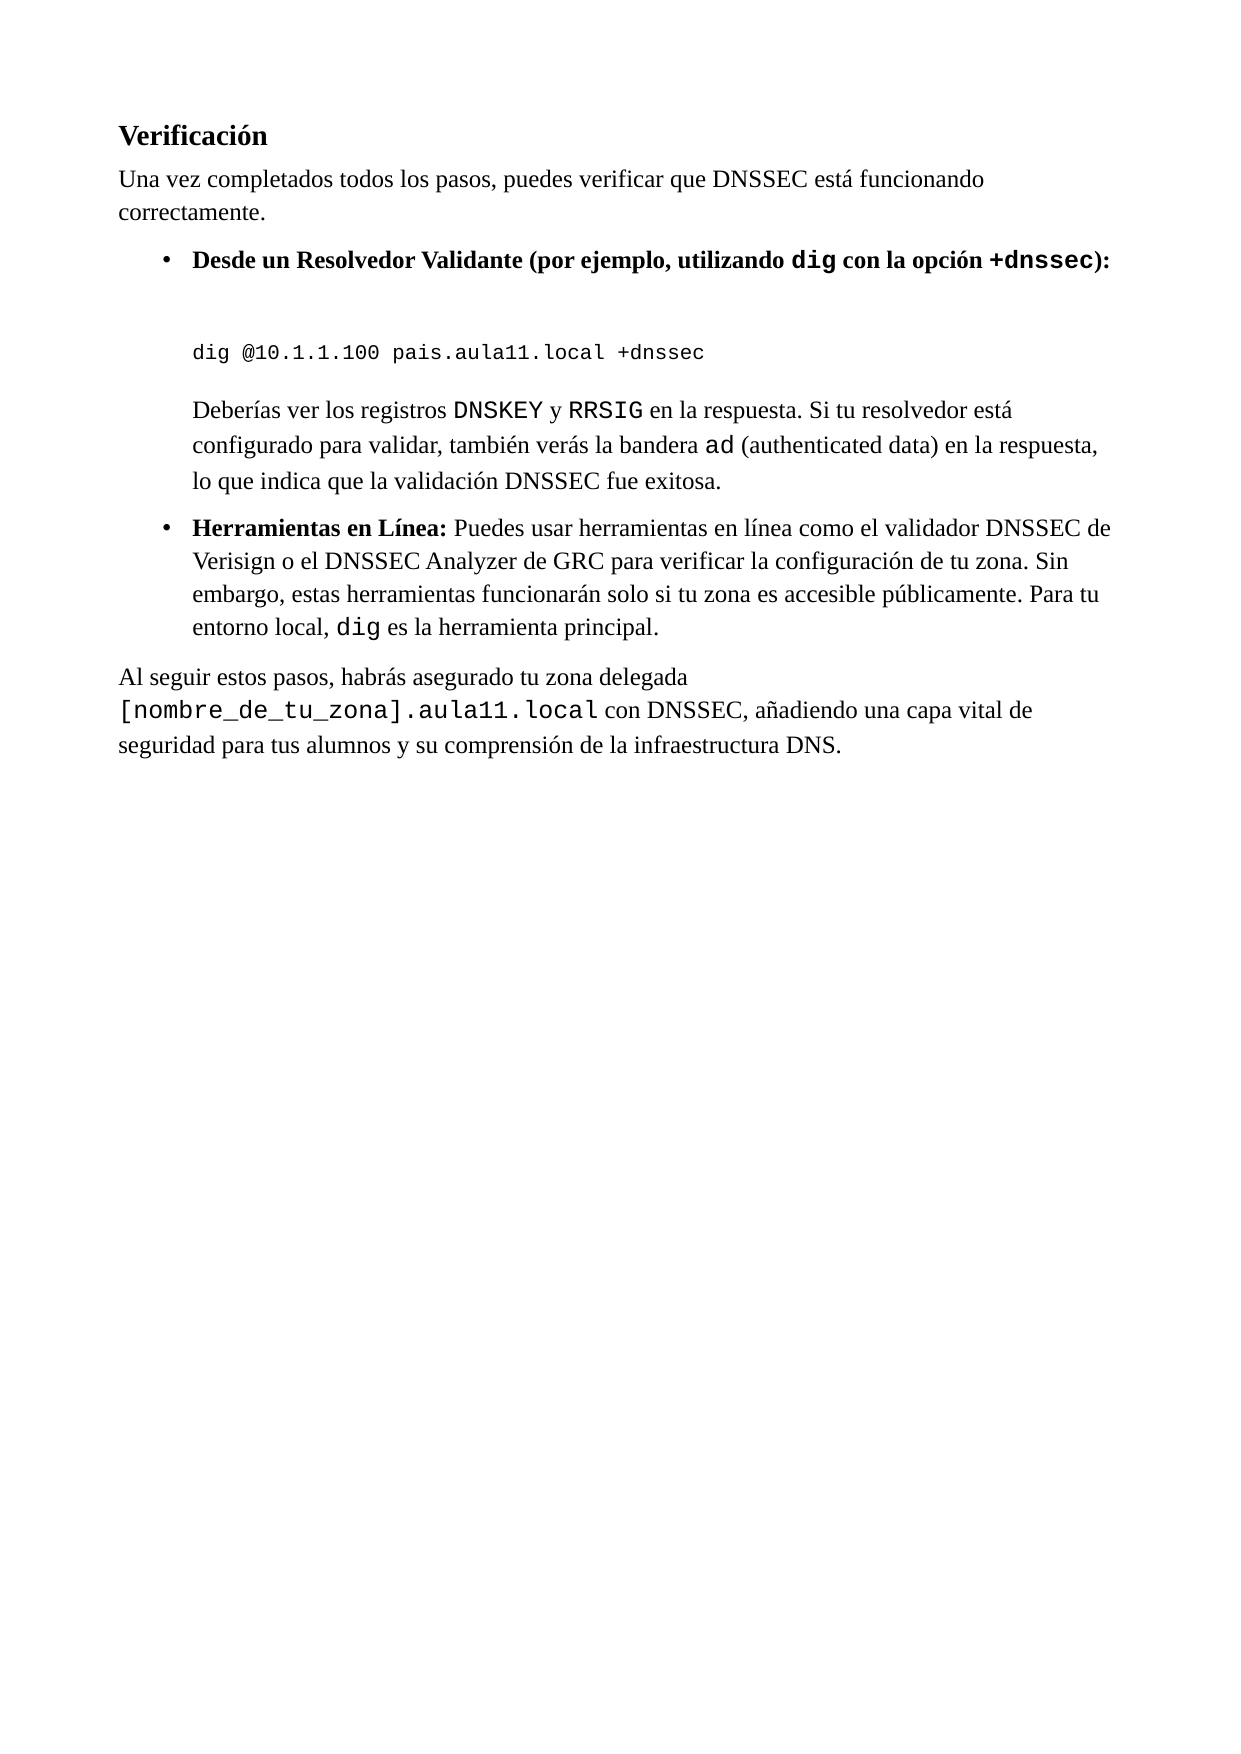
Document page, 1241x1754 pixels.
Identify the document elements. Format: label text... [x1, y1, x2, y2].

list Herramientas en Línea: Puedes usar herramientas en línea como el validador DNSSEC de Verisign o el DNSSEC Analyzer de GRC para verificar la configuración de tu zona. Sin embargo, estas herramientas funcionarán solo si tu zona es accesible públicamente. Para tu entorno local, dig es la herramienta principal. [162, 513, 1122, 643]
list Desde un Resolvedor Validante (por ejemplo, utilizando dig con la opción +dnssec): [162, 245, 1122, 276]
list Deberías ver los registros DNSKEY y RRSIG en la respuesta. Si tu resolvedor está configurado para validar, también verás la bandera ad (authenticated data) en la respuesta, lo que indica que la validación DNSSEC fue exitosa. [162, 396, 1122, 494]
text Una vez completados todos los pasos, puedes verificar que DNSSEC está funcionando correctamente. [118, 164, 1122, 226]
list dig @10.1.1.100 pais.aula11.local +dnssec [162, 342, 1122, 366]
text Al seguir estos pasos, habrás asegurado tu zona delegada [nombre_de_tu_zona].aula11.local con DNSSEC, añadiendo una capa vital de seguridad para tus alumnos y su comprensión de la infraestructura DNS. [118, 662, 1122, 759]
subtitle Verificación [118, 118, 1122, 152]
